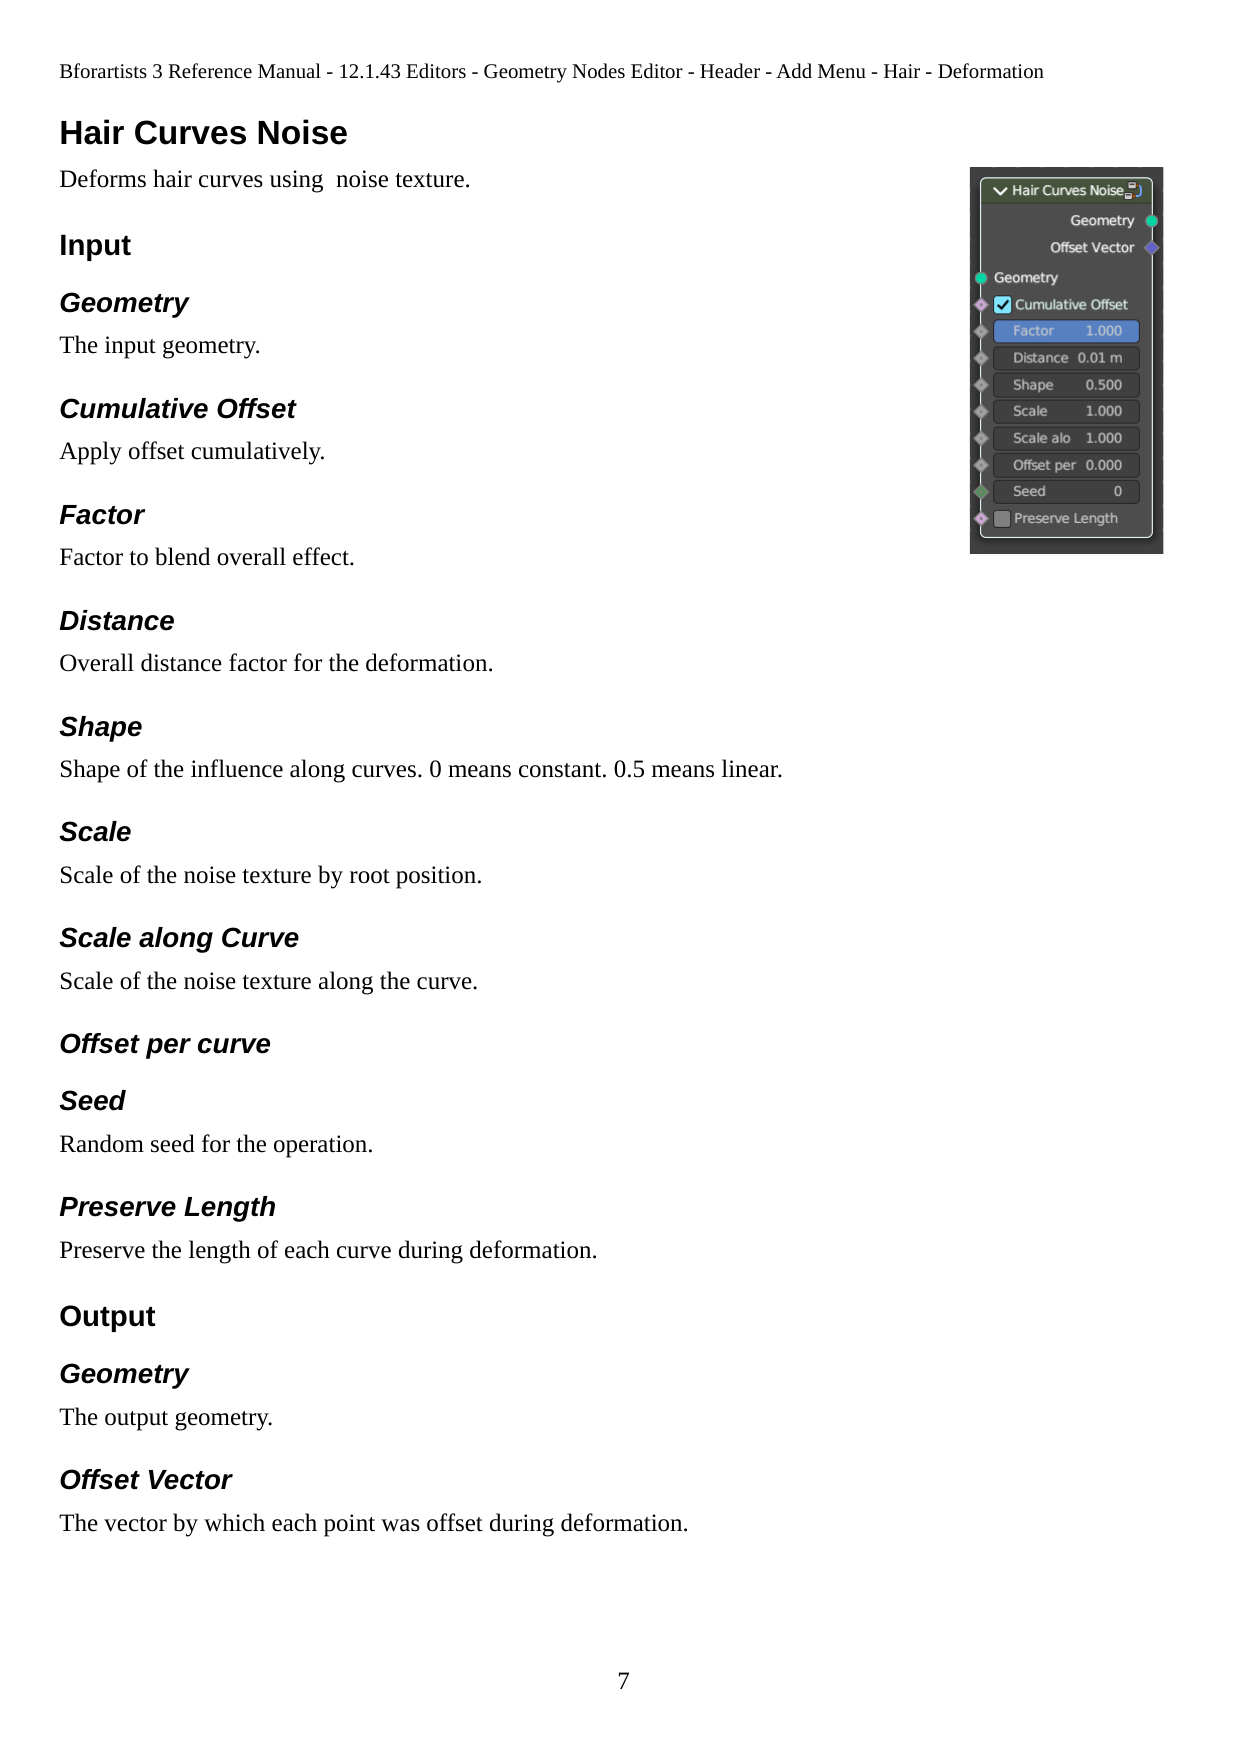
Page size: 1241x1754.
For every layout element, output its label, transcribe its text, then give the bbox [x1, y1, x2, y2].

subtitle Seed [59, 1084, 1181, 1116]
subtitle [1164, 227, 1181, 261]
subtitle [1164, 286, 1181, 318]
subtitle Output [59, 1298, 1181, 1332]
text The vector by which each point was offset during deformation. [59, 1508, 1181, 1536]
text Deforms hair curves using noise texture. [59, 164, 1181, 192]
text Random seed for the operation. [59, 1129, 1181, 1158]
text The output geometry. [59, 1402, 1181, 1430]
subtitle Preserve Length [59, 1191, 1181, 1222]
subtitle Offset Vector [59, 1463, 1181, 1495]
subtitle [1164, 498, 1181, 530]
text Scale of the noise texture by root position. [59, 860, 1181, 889]
subtitle Hair Curves Noise [59, 113, 1181, 151]
subtitle [1164, 392, 1181, 424]
text Factor to blend overall effect. [59, 542, 1181, 571]
subtitle Distance [59, 604, 1181, 636]
subtitle Shape [59, 710, 1181, 742]
text Shape of the influence along curves. 0 means constant. 0.5 means linear. [59, 754, 1181, 783]
subtitle Scale [59, 816, 1181, 848]
text [1164, 331, 1181, 359]
subtitle Scale along Curve [59, 922, 1181, 954]
subtitle Geometry [59, 286, 969, 318]
text Overall distance factor for the deformation. [59, 648, 1181, 677]
subtitle Offset per curve [59, 1028, 1181, 1059]
text Scale of the noise texture along the curve. [59, 966, 1181, 995]
subtitle Cumulative Offset [59, 392, 969, 424]
picture [969, 167, 1164, 554]
text Preserve the length of each curve during deformation. [59, 1235, 1181, 1264]
subtitle Factor [59, 498, 969, 530]
text The input geometry. [59, 331, 969, 359]
subtitle Geometry [59, 1357, 1181, 1389]
subtitle Input [59, 227, 969, 261]
text Apply offset cumulatively. [59, 436, 969, 465]
